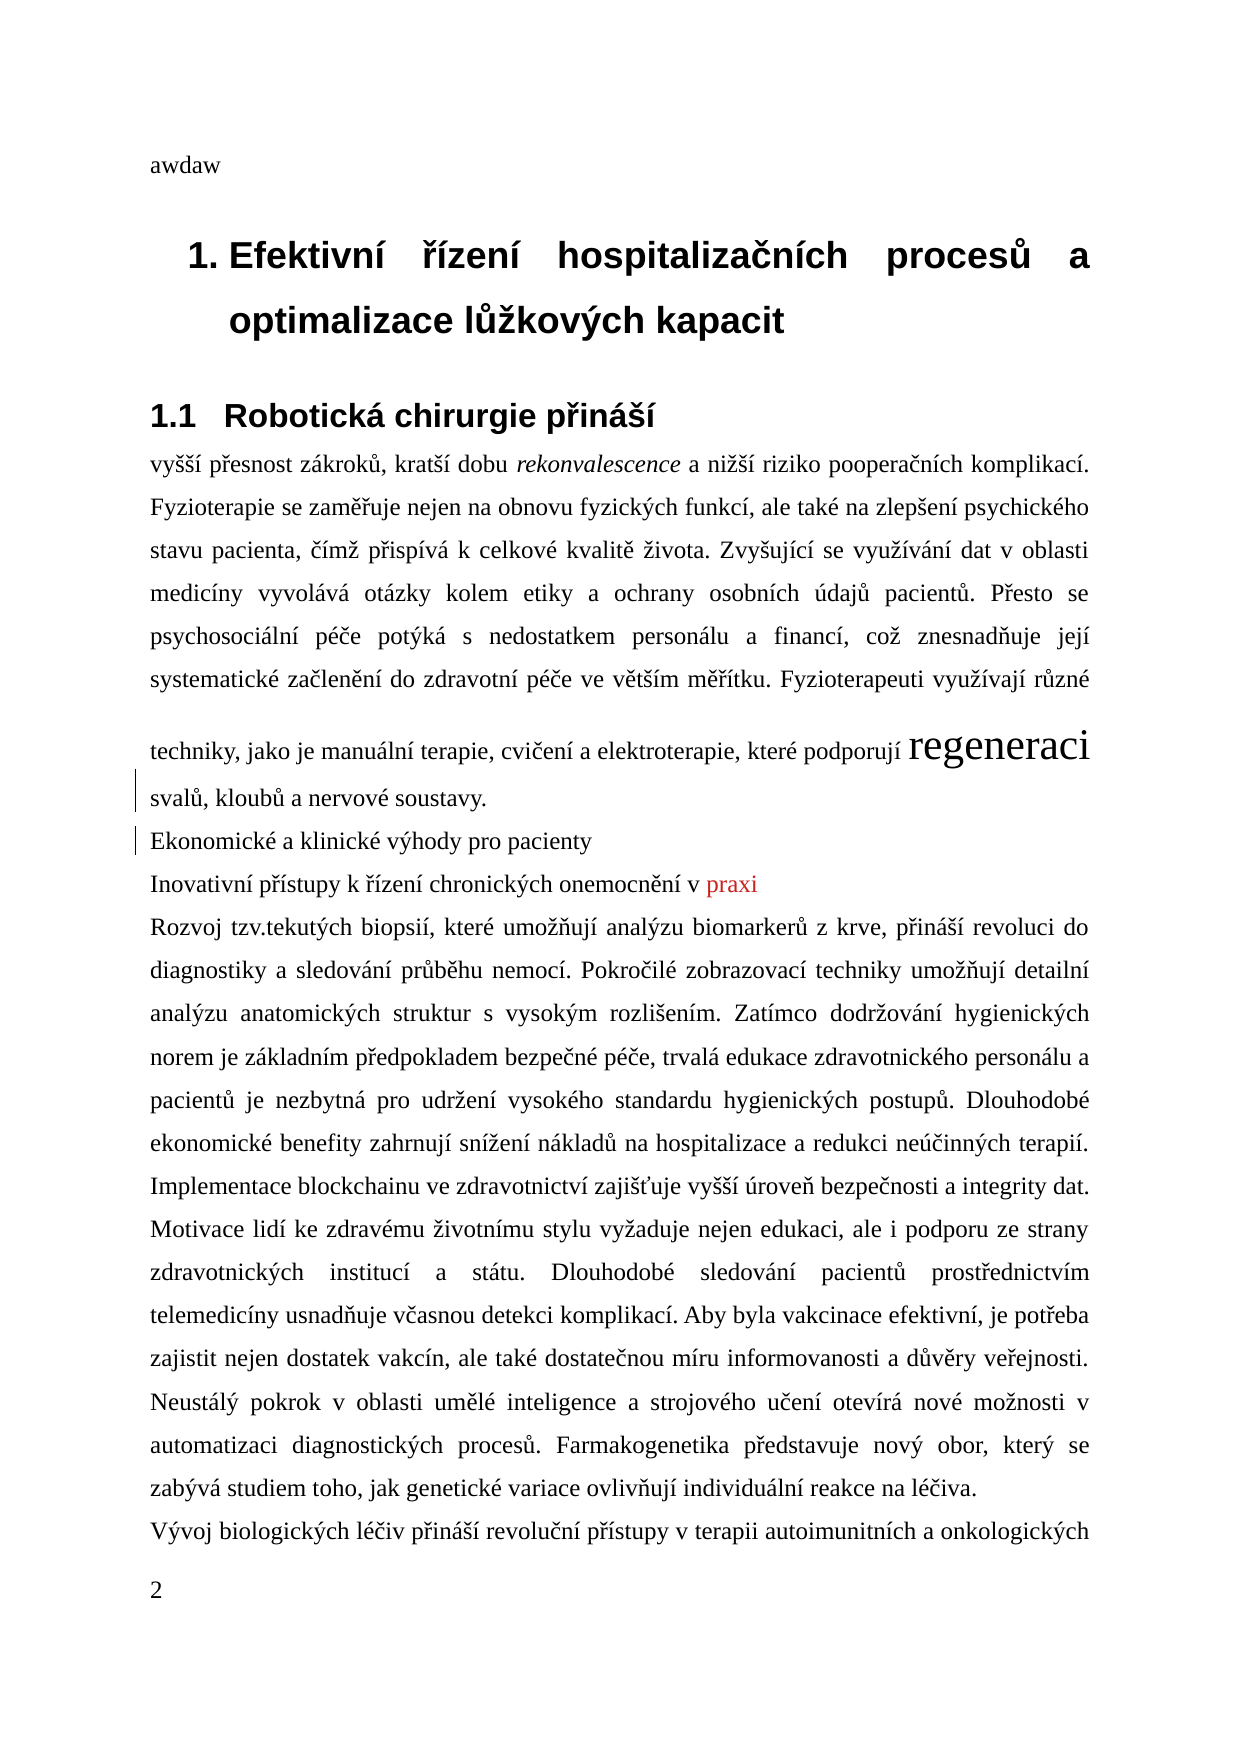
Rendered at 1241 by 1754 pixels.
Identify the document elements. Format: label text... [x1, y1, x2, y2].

text Vývoj biologických léčiv přináší revoluční přístupy v terapii autoimunitních a onkologických [150, 1516, 1090, 1545]
subtitle Robotická chirurgie přináší [150, 396, 655, 434]
text Inovativní přístupy k řízení chronických onemocnění v praxi [150, 869, 1090, 898]
text Motivace lidí ke zdravému životnímu stylu vyžaduje nejen edukaci, ale i podporu ze strany zdravotnických institucí a státu. Dlouhodobé sledování pacientů prostřednictvím telemedicíny usnadňuje včasnou detekci komplikací. Aby byla vakcinace efektivní, je potřeba zajistit nejen dostatek vakcín, ale také dostatečnou míru informovanosti a důvěry veřejnosti. Neustálý pokrok v oblasti umělé inteligence a strojového učení otevírá nové možnosti v automatizaci diagnostických procesů. Farmakogenetika představuje nový obor, který se zabývá studiem toho, jak genetické variace ovlivňují individuální reakce na léčiva. [150, 1214, 1090, 1502]
text vyšší přesnost zákroků, kratší dobu rekonvalescence a nižší riziko pooperačních komplikací. Fyzioterapie se zaměřuje nejen na obnovu fyzických funkcí, ale také na zlepšení psychického stavu pacienta, čímž přispívá k celkové kvalitě života. Zvyšující se využívání dat v oblasti medicíny vyvolává otázky kolem etiky a ochrany osobních údajů pacientů. Přesto se psychosociální péče potýká s nedostatkem personálu a financí, což znesnadňuje její systematické začlenění do zdravotní péče ve větším měřítku. Fyzioterapeuti využívají různé techniky, jako je manuální terapie, cvičení a elektroterapie, které podporují regeneraci svalů, kloubů a nervové soustavy.Ekonomické a klinické výhody pro pacienty [150, 449, 1090, 812]
text Rozvoj tzv.tekutých biopsií, které umožňují analýzu biomarkerů z krve, přináší revoluci do diagnostiky a sledování průběhu nemocí. Pokročilé zobrazovací techniky umožňují detailní analýzu anatomických struktur s vysokým rozlišením. Zatímco dodržování hygienických norem je základním předpokladem bezpečné péče, trvalá edukace zdravotnického personálu a pacientů je nezbytná pro udržení vysokého standardu hygienických postupů. Dlouhodobé ekonomické benefity zahrnují snížení nákladů na hospitalizace a redukci neúčinných terapií. Implementace blockchainu ve zdravotnictví zajišťuje vyšší úroveň bezpečnosti a integrity dat. [150, 912, 1090, 1200]
subtitle Efektivní řízení hospitalizačních procesů a optimalizace lůžkových kapacit [187, 233, 1090, 341]
